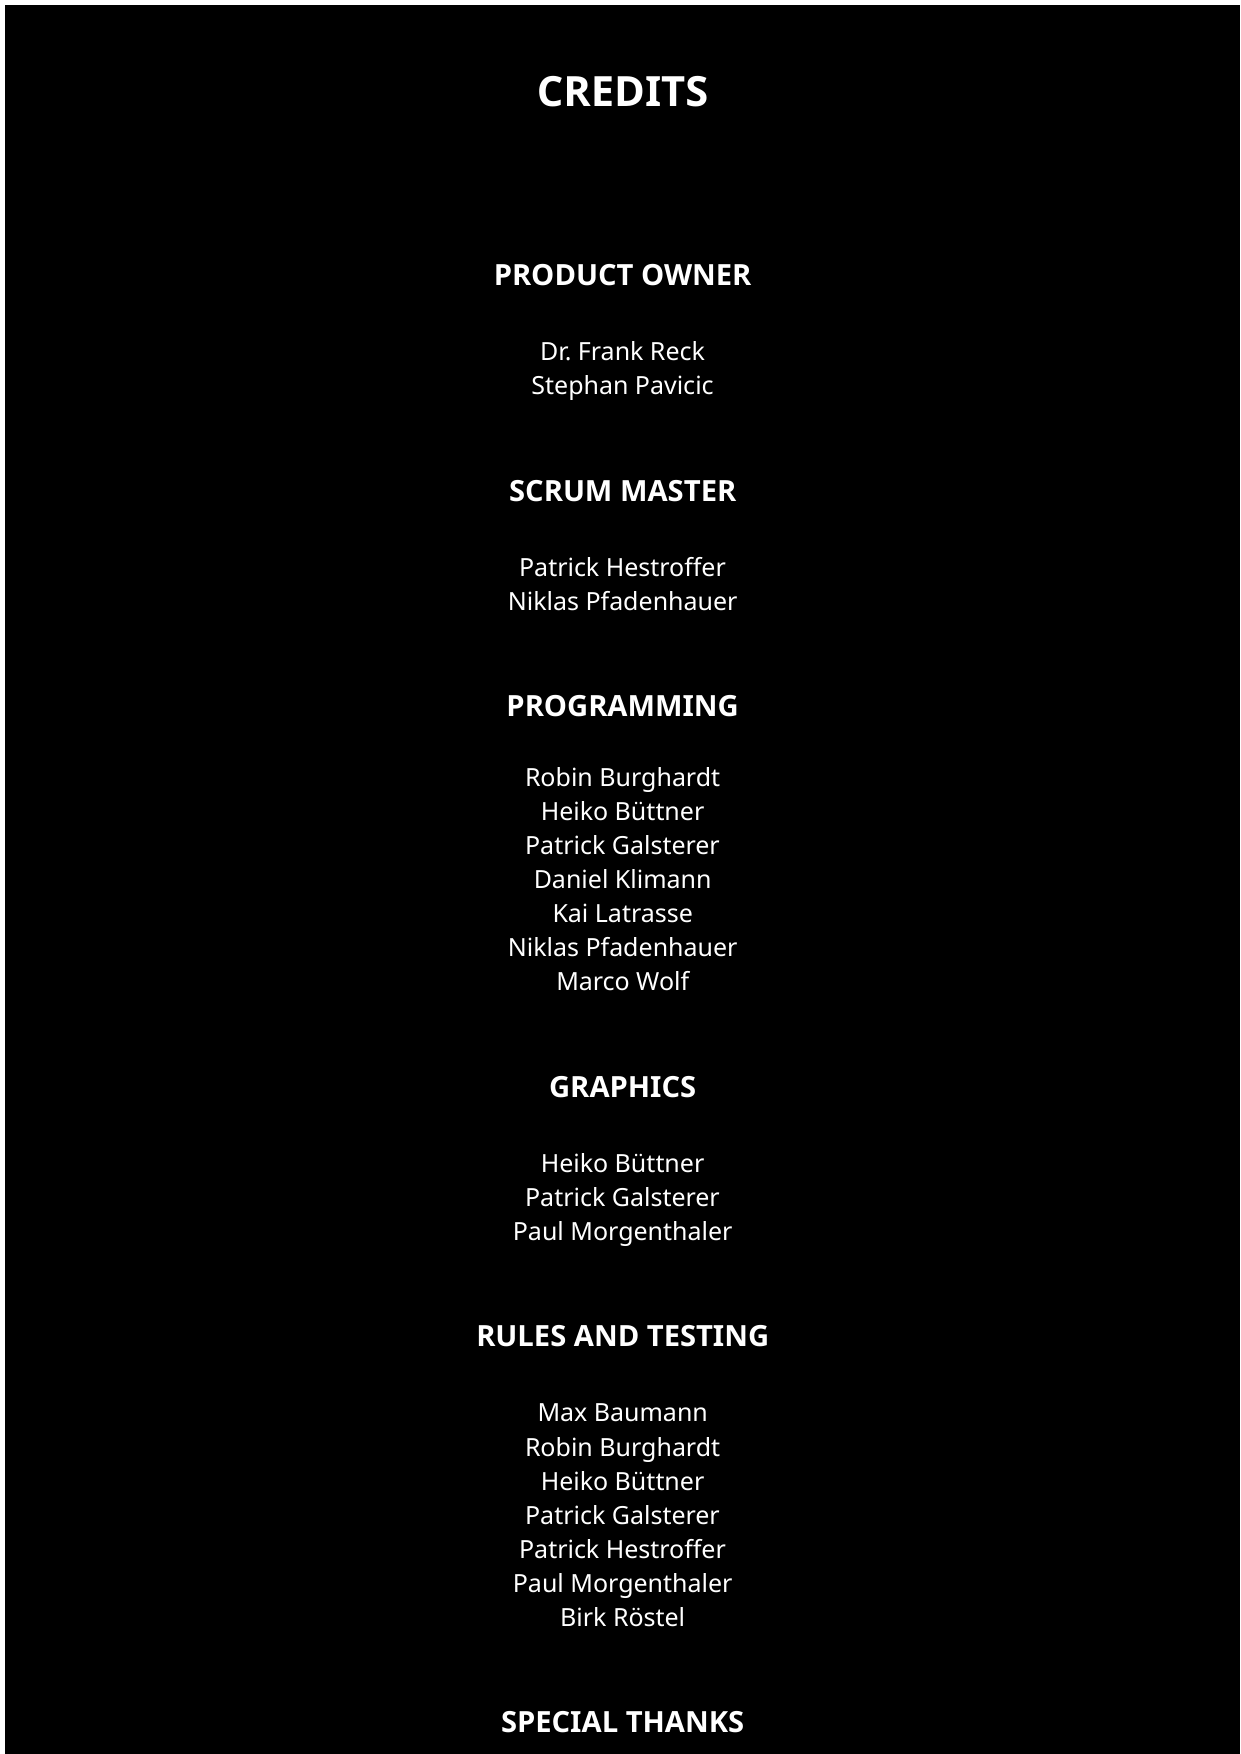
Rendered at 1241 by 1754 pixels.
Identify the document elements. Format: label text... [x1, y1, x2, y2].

text Patrick Galsterer [5, 828, 1240, 862]
text Marco Wolf [5, 964, 1240, 998]
text RULES AND TESTING [5, 1316, 1240, 1355]
text Patrick Galsterer [5, 1179, 1240, 1213]
text CREDITS [5, 61, 1240, 118]
text SCRUM MASTER [5, 470, 1240, 510]
text Paul Morgenthaler [5, 1213, 1240, 1248]
text Patrick Hestroffer [5, 1531, 1240, 1565]
text SPECIAL THANKS [5, 1702, 1240, 1741]
text Heiko Büttner [5, 1463, 1240, 1497]
text Dr. Frank Reck [5, 334, 1240, 368]
text Robin Burghardt [5, 1429, 1240, 1463]
text Paul Morgenthaler [5, 1565, 1240, 1599]
text Heiko Büttner [5, 1145, 1240, 1179]
text Birk Röstel [5, 1599, 1240, 1633]
text Heiko Büttner [5, 793, 1240, 828]
text Niklas Pfadenhauer [5, 930, 1240, 964]
text Kai Latrasse [5, 896, 1240, 930]
text GRAPHICS [5, 1066, 1240, 1106]
text Robin Burghardt [5, 759, 1240, 793]
text Stephan Pavicic [5, 368, 1240, 402]
text Max Baumann [5, 1395, 1240, 1429]
text PRODUCT OWNER [5, 254, 1240, 294]
text Patrick Hestroffer [5, 549, 1240, 583]
text Niklas Pfadenhauer [5, 583, 1240, 618]
text PROGRAMMING [5, 686, 1240, 725]
text Patrick Galsterer [5, 1497, 1240, 1531]
text Daniel Klimann [5, 862, 1240, 896]
